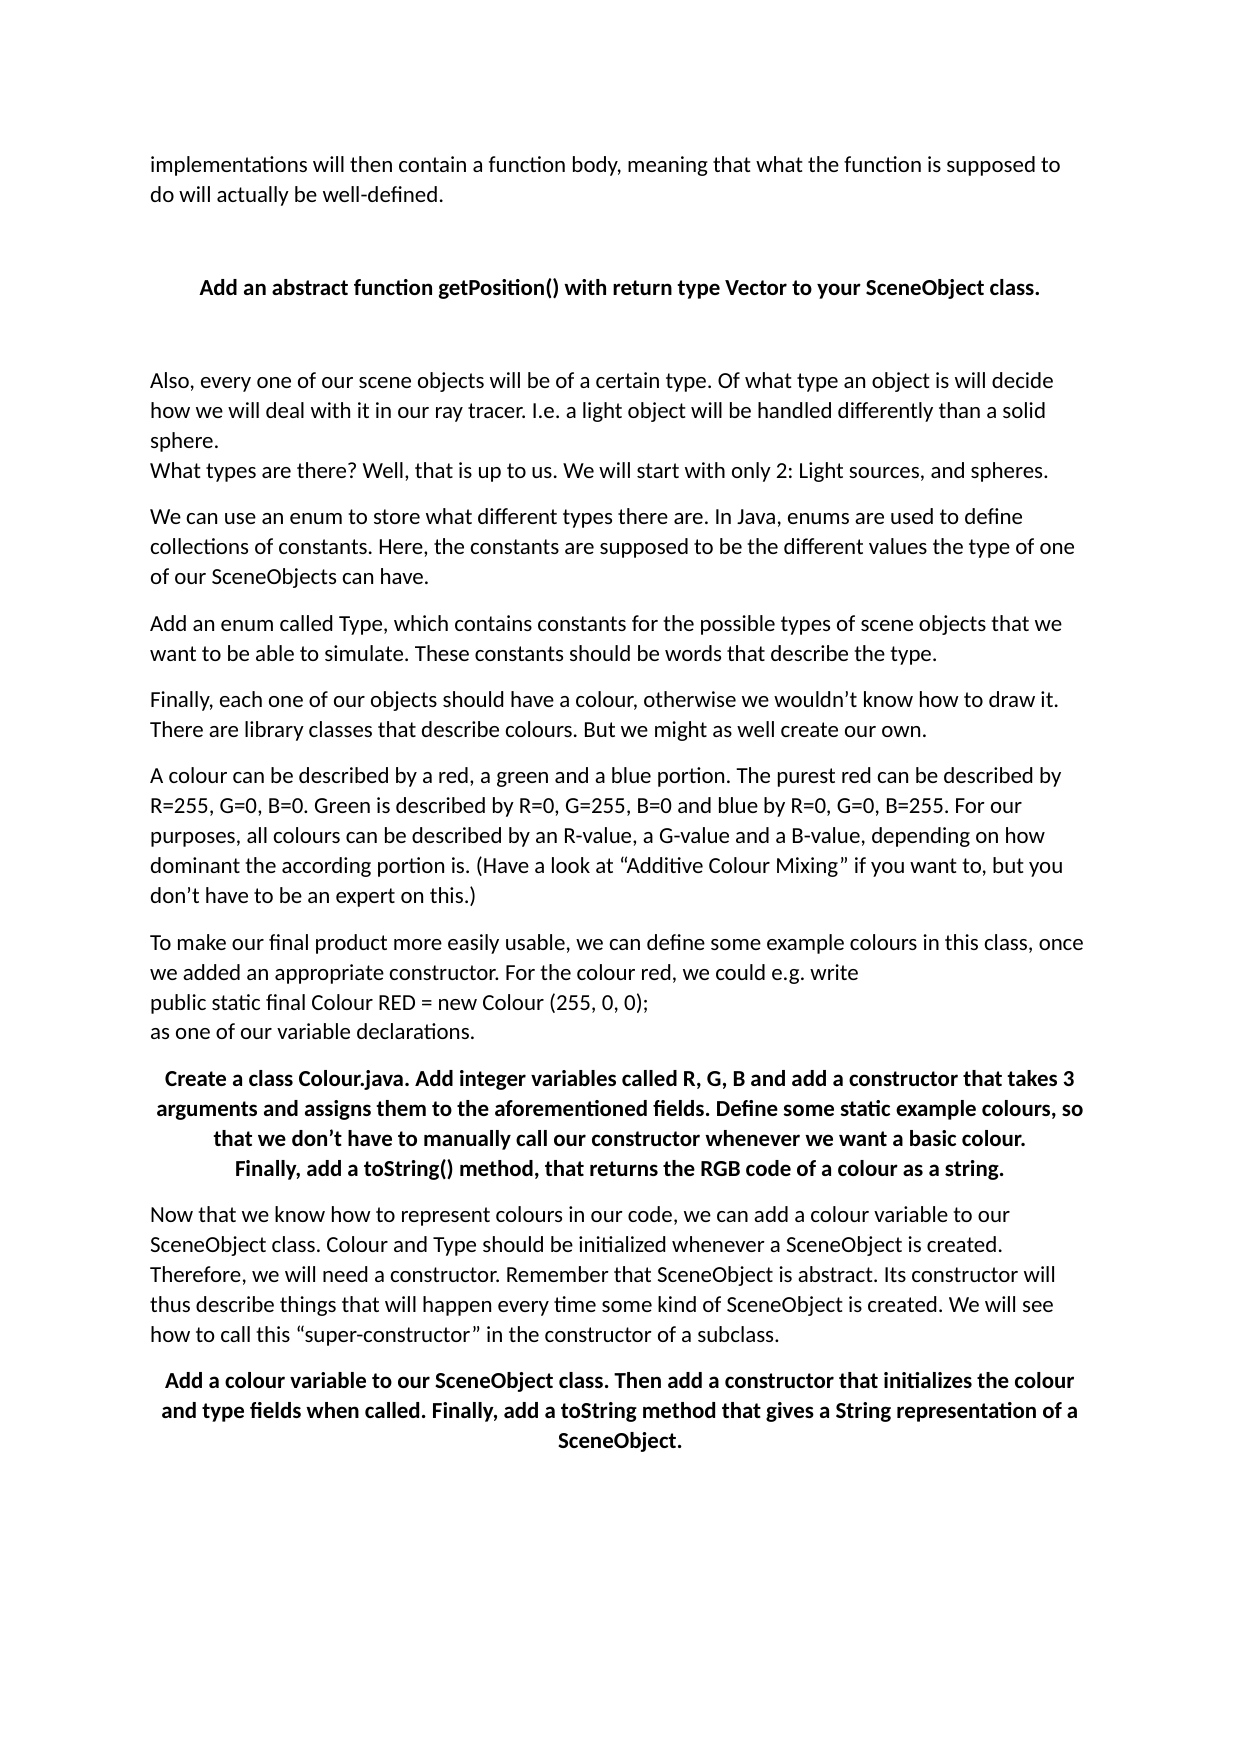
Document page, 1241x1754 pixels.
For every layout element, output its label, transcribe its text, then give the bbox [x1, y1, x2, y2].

text Now that we know how to represent colours in our code, we can add a colour variable to our SceneObject class. Colour and Type should be initialized whenever a SceneObject is created. Therefore, we will need a constructor. Remember that SceneObject is abstract. Its constructor will thus describe things that will happen every time some kind of SceneObject is created. We will see how to call this “super-constructor” in the constructor of a subclass. [150, 1200, 1090, 1348]
text Add an abstract function getPosition() with return type Vector to your SceneObject class. [150, 273, 1090, 301]
text To make our final product more easily usable, we can define some example colours in this class, once we added an appropriate constructor. For the colour red, we could e.g. write public static final Colour RED = new Colour (255, 0, 0); as one of our variable declarations. [150, 928, 1090, 1046]
text Create a class Colour.java. Add integer variables called R, G, B and add a constructor that takes 3 arguments and assigns them to the aforementioned fields. Define some static example colours, so that we don’t have to manually call our constructor whenever we want a basic colour. Finally, add a toString() method, that returns the RGB code of a colour as a string. [150, 1064, 1090, 1182]
text We can use an enum to store what different types there are. In Java, enums are used to define collections of constants. Here, the constants are supposed to be the different values the type of one of our SceneObjects can have. [150, 502, 1090, 590]
text Finally, each one of our objects should have a colour, otherwise we wouldn’t know how to draw it. There are library classes that describe colours. But we might as well create our own. [150, 685, 1090, 743]
text implementations will then contain a function body, meaning that what the function is supposed to do will actually be well-defined. [150, 150, 1090, 208]
text Add a colour variable to our SceneObject class. Then add a constructor that initializes the colour and type fields when called. Finally, add a toString method that gives a String representation of a SceneObject. [150, 1366, 1090, 1454]
text Also, every one of our scene objects will be of a certain type. Of what type an object is will decide how we will deal with it in our ray tracer. I.e. a light object will be handled differently than a solid sphere. What types are there? Well, that is up to us. We will start with only 2: Light sources, and spheres. [150, 366, 1090, 484]
text Add an enum called Type, which contains constants for the possible types of scene objects that we want to be able to simulate. These constants should be words that describe the type. [150, 609, 1090, 667]
text A colour can be described by a red, a green and a blue portion. The purest red can be described by R=255, G=0, B=0. Green is described by R=0, G=255, B=0 and blue by R=0, G=0, B=255. For our purposes, all colours can be described by an R-value, a G-value and a B-value, depending on how dominant the according portion is. (Have a look at “Additive Colour Mixing” if you want to, but you don’t have to be an expert on this.) [150, 762, 1090, 909]
